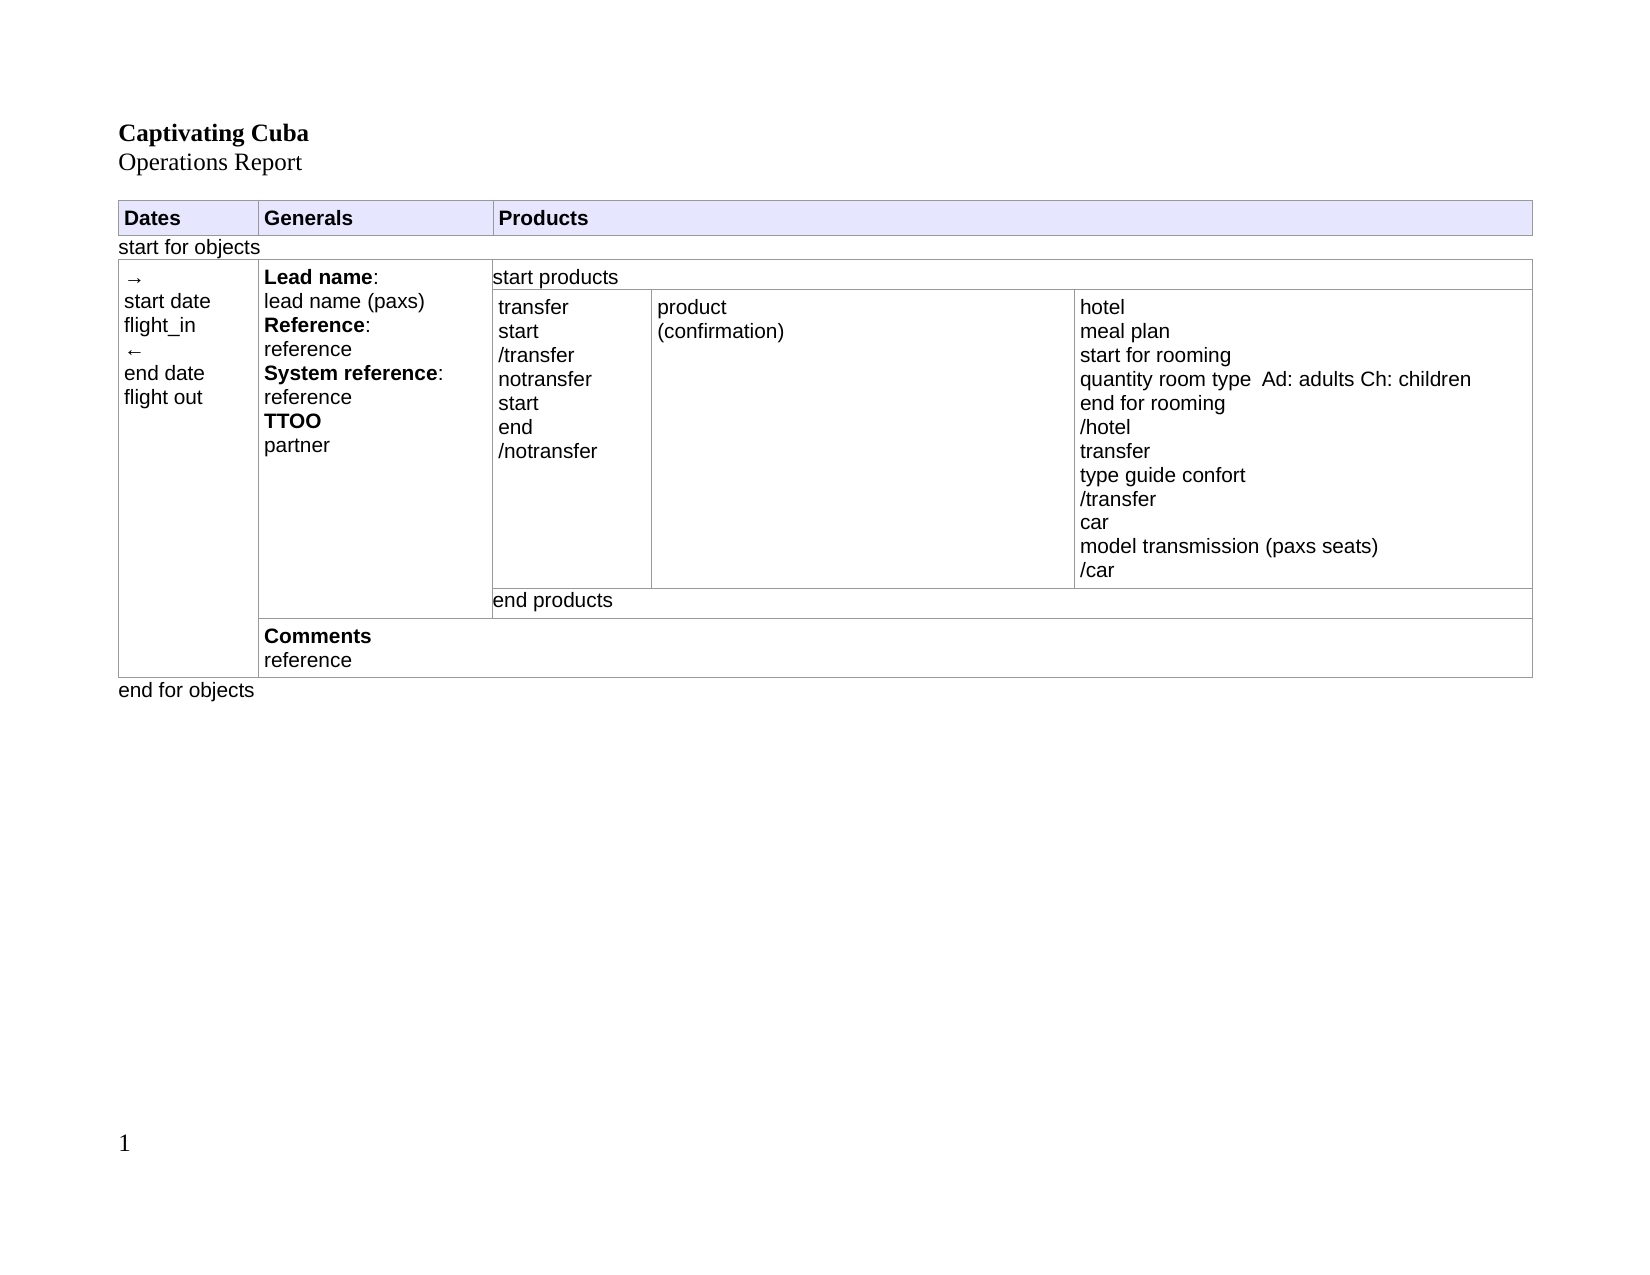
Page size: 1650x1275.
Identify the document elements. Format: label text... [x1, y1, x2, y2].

table_header Products [494, 201, 1532, 235]
text Captivating Cuba [118, 118, 1532, 147]
table_header transfer start /transfer notransfer start end /notransfer [493, 290, 651, 588]
table_header → start date flight_in ← end date flight out [119, 260, 258, 677]
text end for objects [118, 678, 1532, 701]
table_header Lead name: lead name (paxs) Reference: reference System reference: reference TTOO partner [259, 260, 492, 618]
table_header start products [493, 260, 1532, 289]
table_header end products [493, 589, 1532, 618]
table_header Dates [119, 201, 258, 235]
text Operations Report [118, 147, 1532, 176]
table_header hotel meal plan start for rooming quantity room type Ad: adults Ch: children end for rooming /hotel transfer type guide confort /transfer car model transmission (paxs seats) /car [1075, 290, 1532, 588]
text start for objects [118, 236, 1532, 259]
table_cell Comments reference [259, 619, 1532, 677]
table_header product (confirmation) [652, 290, 1074, 588]
table_header Generals [259, 201, 493, 235]
